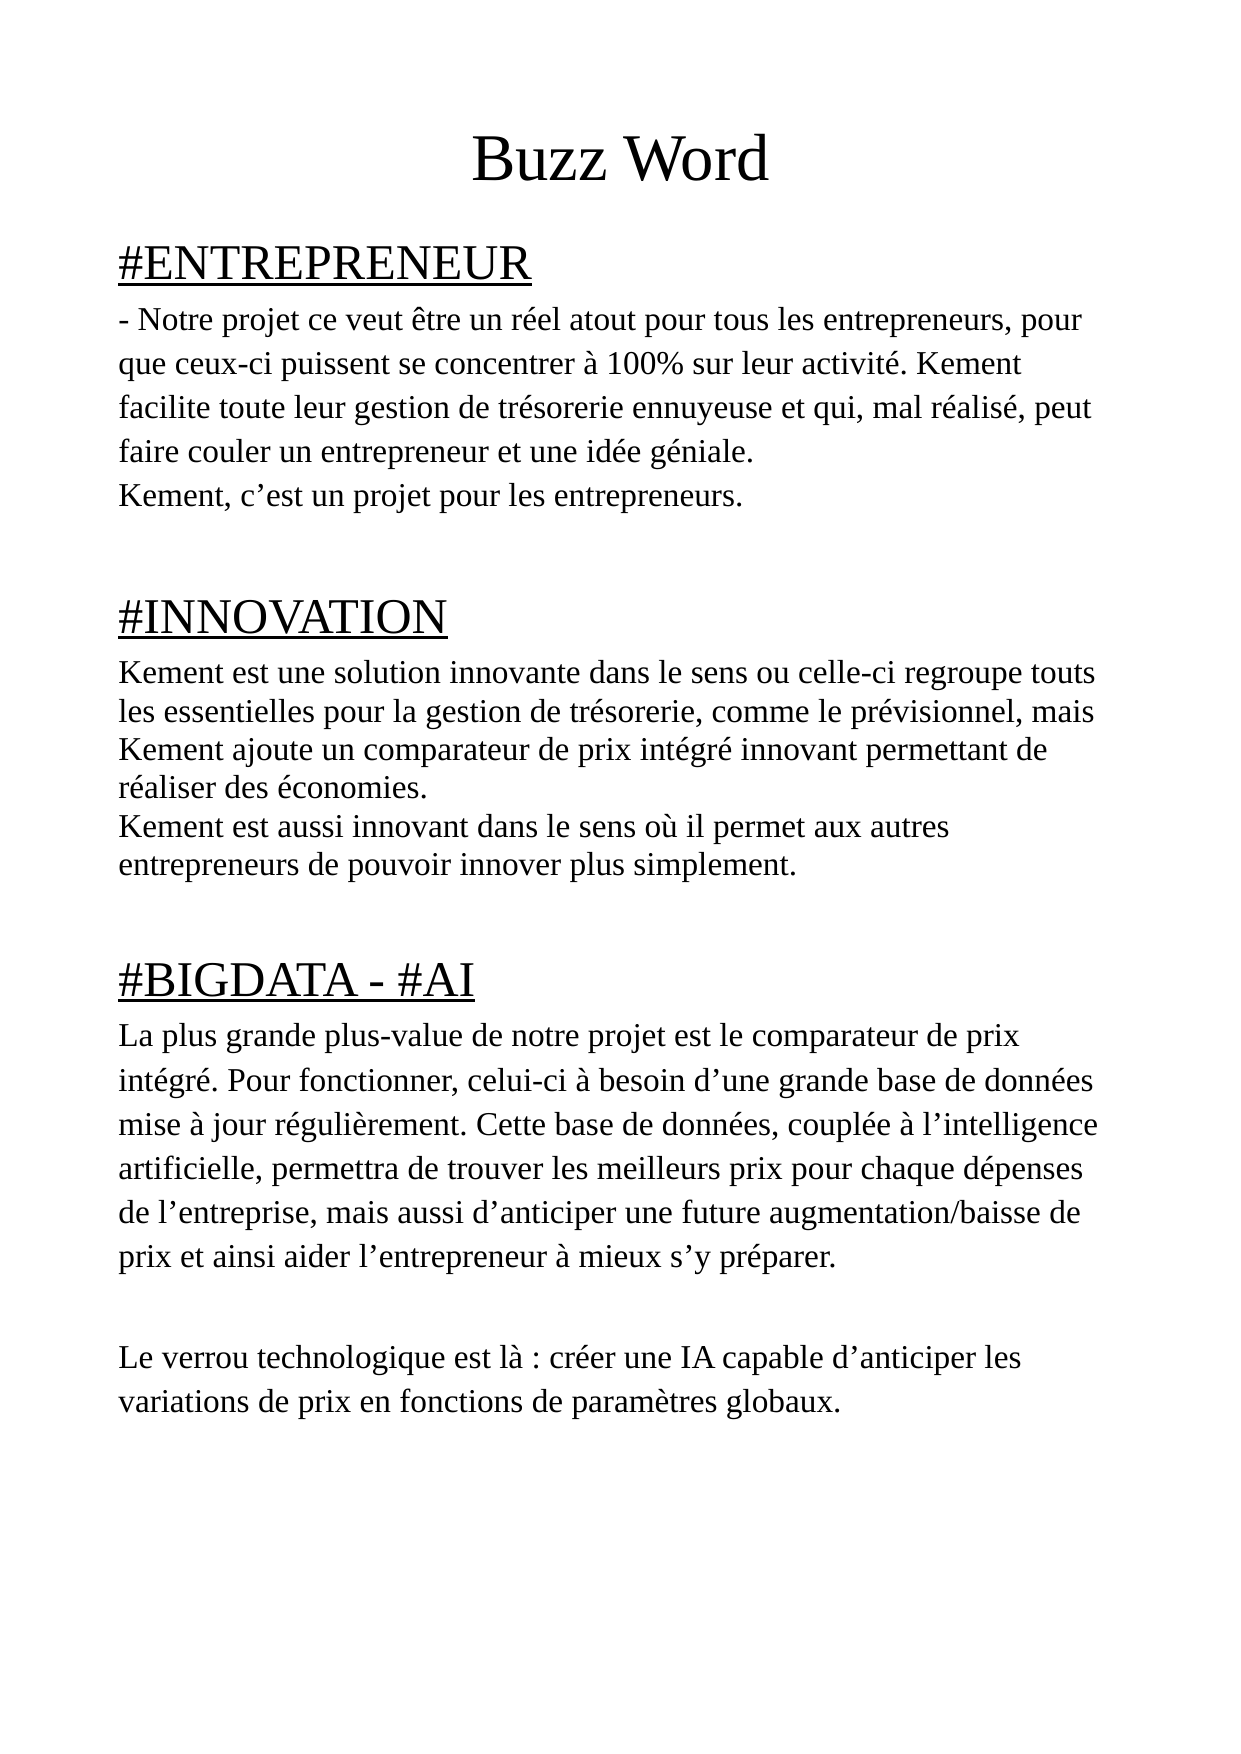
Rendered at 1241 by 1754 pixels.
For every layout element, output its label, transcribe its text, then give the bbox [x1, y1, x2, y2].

text #BIGDATA - #AI [118, 950, 1122, 1007]
text les essentielles pour la gestion de trésorerie, comme le prévisionnel, mais Kement ajoute un comparateur de prix intégré innovant permettant de réaliser des économies. [118, 691, 1122, 806]
text Kement est une solution innovante dans le sens ou celle-ci regroupe touts [118, 653, 1122, 691]
text #INNOVATION [118, 587, 1122, 644]
text La plus grande plus-value de notre projet est le comparateur de prix intégré. Pour fonctionner, celui-ci à besoin d’une grande base de données mise à jour régulièrement. Cette base de données, couplée à l’intelligence artificielle, permettra de trouver les meilleurs prix pour chaque dépenses de l’entreprise, mais aussi d’anticiper une future augmentation/baisse de prix et ainsi aider l’entrepreneur à mieux s’y préparer. [118, 1016, 1122, 1274]
text Kement est aussi innovant dans le sens où il permet aux autres entrepreneurs de pouvoir innover plus simplement. [118, 806, 1122, 883]
text Kement, c’est un projet pour les entrepreneurs. [118, 475, 1122, 514]
text Buzz Word [118, 118, 1122, 195]
text - Notre projet ce veut être un réel atout pour tous les entrepreneurs, pour que ceux-ci puissent se concentrer à 100% sur leur activité. Kement facilite toute leur gestion de trésorerie ennuyeuse et qui, mal réalisé, peut faire couler un entrepreneur et une idée géniale. [118, 299, 1122, 470]
text #ENTREPRENEUR [118, 233, 1122, 291]
text Le verrou technologique est là : créer une IA capable d’anticiper les variations de prix en fonctions de paramètres globaux. [118, 1338, 1122, 1420]
